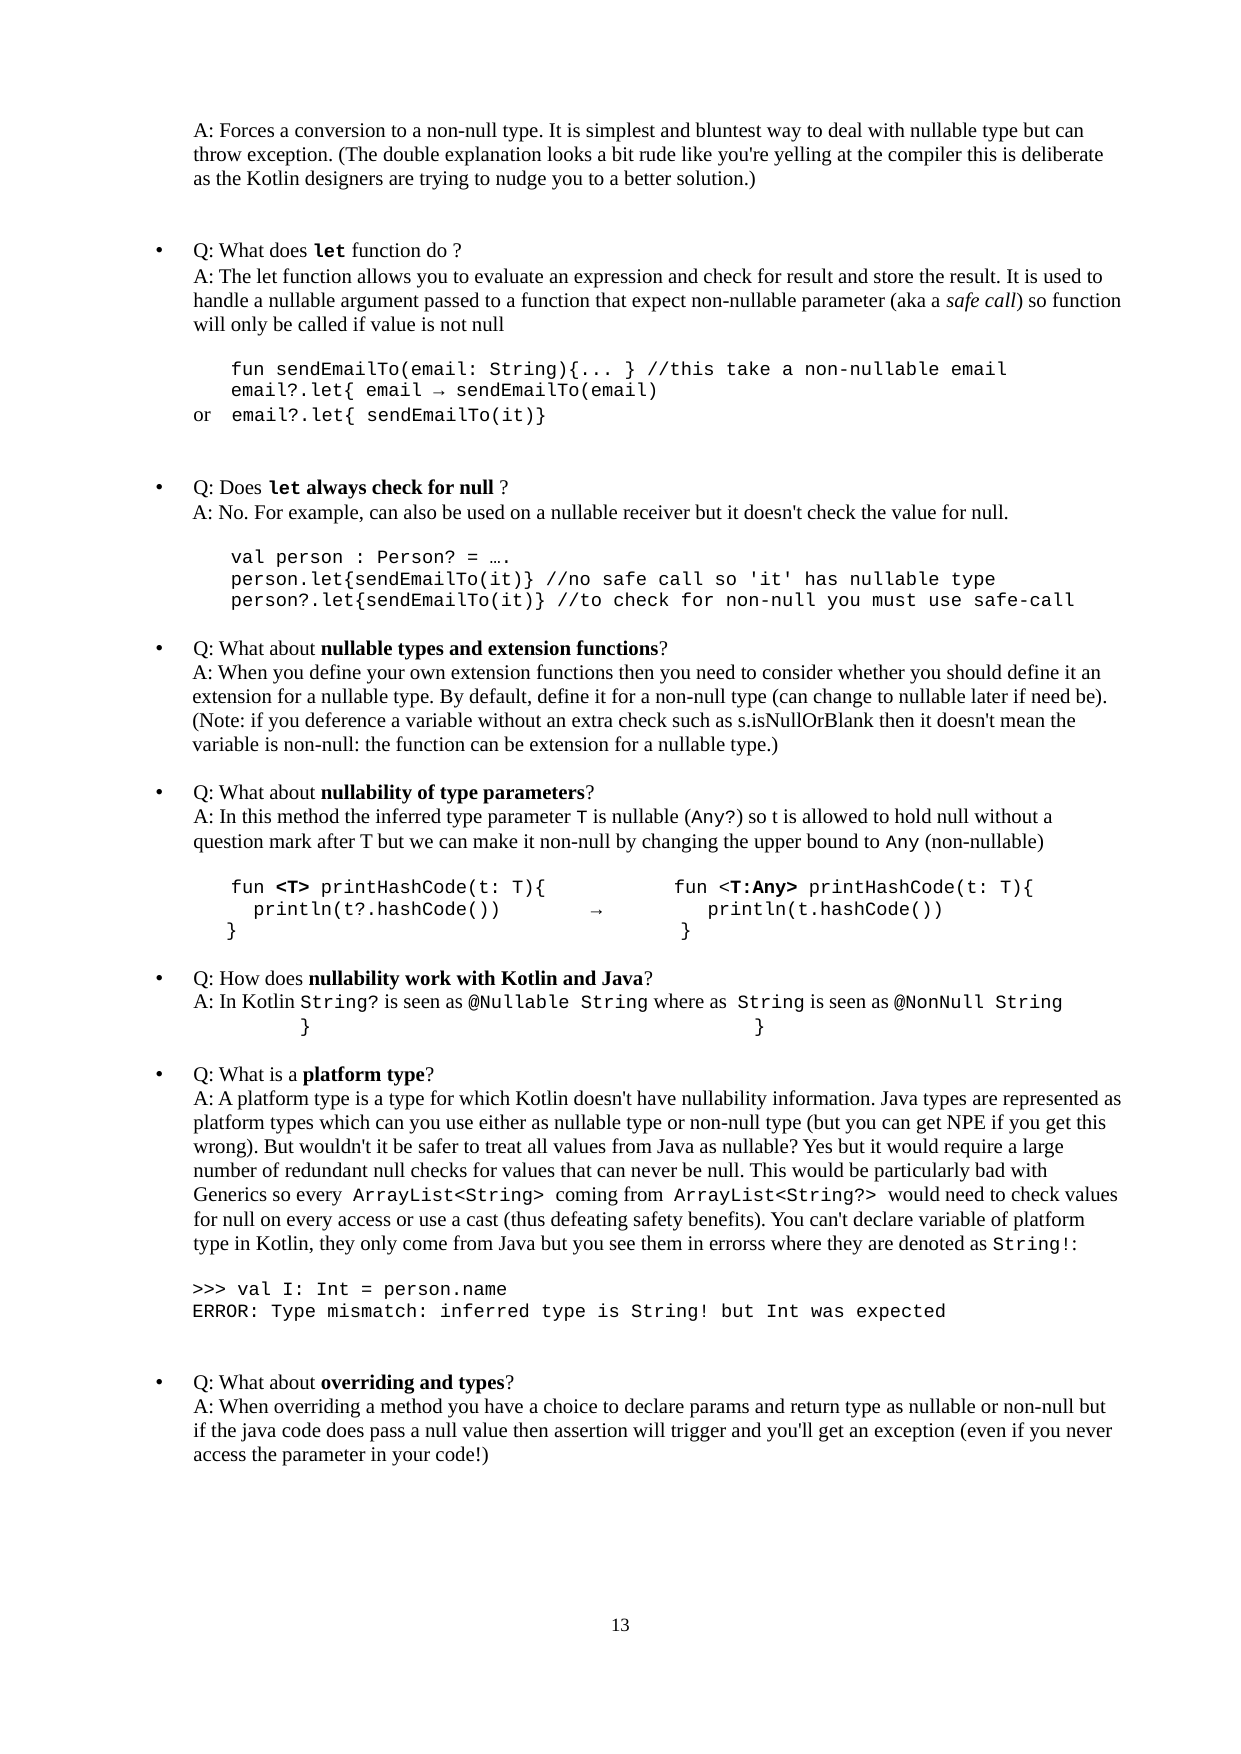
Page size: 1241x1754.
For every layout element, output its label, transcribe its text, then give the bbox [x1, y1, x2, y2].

list person?.let{sendEmailTo(it)} //to check for non-null you must use safe-call [193, 591, 1122, 612]
list Q: How does nullability work with Kotlin and Java? [156, 965, 1122, 989]
text } } [118, 1014, 1122, 1038]
list Q: What is a platform type? [156, 1062, 1122, 1086]
list A: The let function allows you to evaluate an expression and check for result and store the result. It is used to handle a nullable argument passed to a function that expect non-nullable parameter (aka a safe call) so function will only be called if value is not null [156, 263, 1122, 336]
text A: No. For example, can also be used on a nullable receiver but it doesn't check the value for null. [118, 500, 1122, 524]
list println(t?.hashCode()) → println(t.hashCode()) [193, 899, 1122, 921]
list A: In this method the inferred type parameter T is nullable (Any?) so t is allowed to hold null without a question mark after T but we can make it non-null by changing the upper bound to Any (non-nullable) [156, 804, 1122, 854]
text ERROR: Type mismatch: inferred type is String! but Int was expected [118, 1301, 1122, 1323]
list Q: What about overriding and types? [156, 1370, 1122, 1394]
text >>> val I: Int = person.name [118, 1280, 1122, 1301]
text A: When you define your own extension functions then you need to consider whether you should define it an extension for a nullable type. By default, define it for a non-null type (can change to nullable later if need be). (Note: if you deference a variable without an extra check such as s.isNullOrBlank then it doesn't mean the variable is non-null: the function can be extension for a nullable type.) [192, 660, 1122, 756]
list Q: Does let always check for null ? [156, 475, 1122, 500]
list Q: What about nullable types and extension functions? [156, 636, 1122, 660]
list or email?.let{ sendEmailTo(it)} [156, 402, 1122, 427]
list A: In Kotlin String? is seen as @Nullable String where as String is seen as @NonNull String [156, 989, 1122, 1014]
list person.let{sendEmailTo(it)} //no safe call so 'it' has nullable type [193, 569, 1122, 591]
list val person : Person? = …. [193, 548, 1122, 569]
list email?.let{ email → sendEmailTo(email) [193, 381, 1122, 402]
list fun sendEmailTo(email: String){... } //this take a non-nullable email [193, 359, 1122, 381]
list fun <T> printHashCode(t: T){ fun <T:Any> printHashCode(t: T){ [193, 878, 1122, 899]
list A: A platform type is a type for which Kotlin doesn't have nullability information. Java types are represented as platform types which can you use either as nullable type or non-null type (but you can get NPE if you get this wrong). But wouldn't it be safer to treat all values from Java as nullable? Yes but it would require a large number of redundant null checks for values that can never be null. This would be particularly bad with Generics so every ArrayList<String> coming from ArrayList<String?> would need to check values for null on every access or use a cast (thus defeating safety benefits). You can't declare variable of platform type in Kotlin, they only come from Java but you see them in errorss where they are denoted as String!: [156, 1086, 1122, 1256]
text } } [118, 921, 1122, 942]
list Q: What does let function do ? [156, 238, 1122, 263]
list A: Forces a conversion to a non-null type. It is simplest and bluntest way to deal with nullable type but can throw exception. (The double explanation looks a bit rude like you're yelling at the compiler this is deliberate as the Kotlin designers are trying to nudge you to a better solution.) [156, 118, 1122, 190]
list Q: What about nullability of type parameters? [156, 780, 1122, 804]
list A: When overriding a method you have a choice to declare params and return type as nullable or non-null but if the java code does pass a null value then assertion will trigger and you'll get an exception (even if you never access the parameter in your code!) [156, 1394, 1122, 1466]
